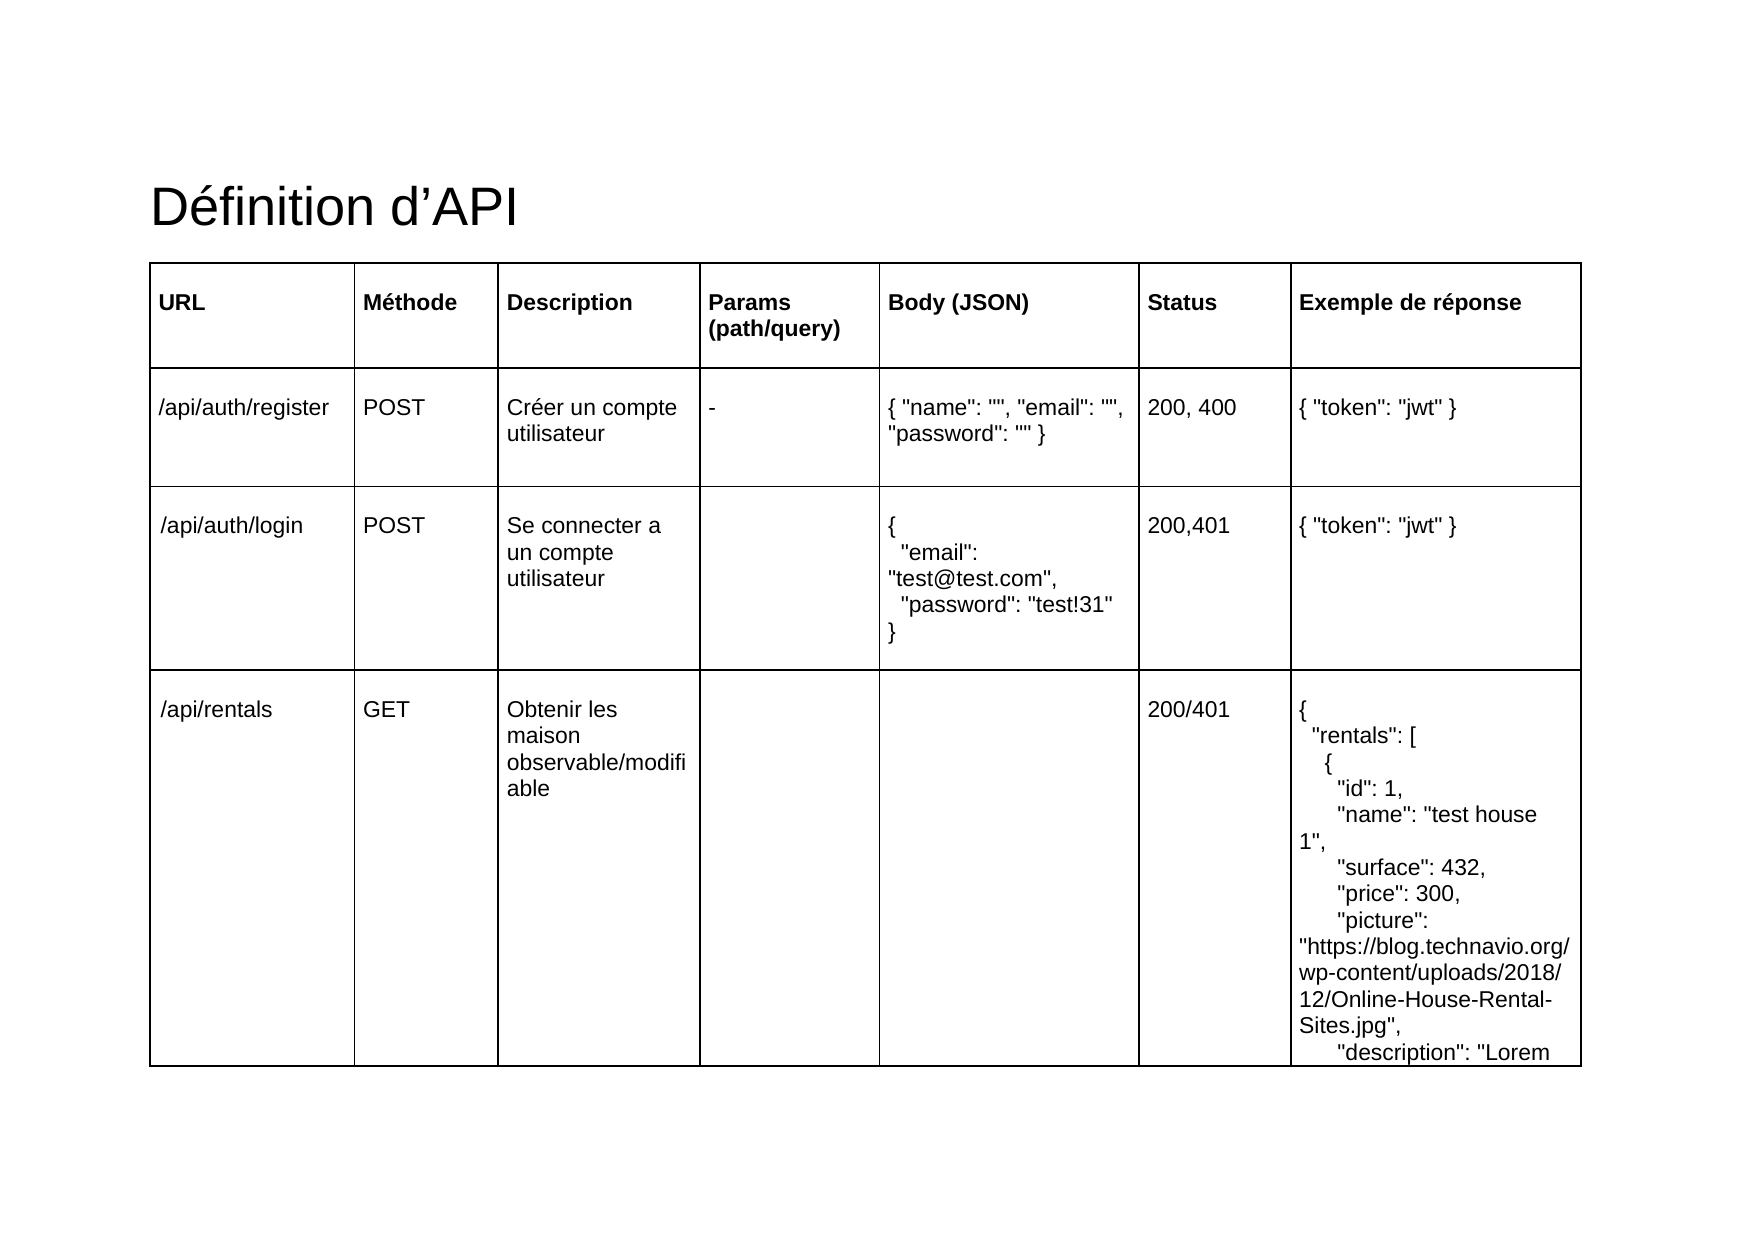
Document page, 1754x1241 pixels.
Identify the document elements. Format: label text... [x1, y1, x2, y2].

title Définition d’API [150, 175, 1604, 237]
table_header Params (path/query) [701, 264, 879, 367]
table_header Description [499, 264, 699, 367]
table_cell GET [355, 671, 497, 1065]
table_cell /api/auth/register [151, 369, 354, 486]
table_header Status [1140, 264, 1290, 367]
table_cell 200/401 [1140, 671, 1290, 1065]
table_cell [701, 671, 879, 1065]
table_header URL [151, 264, 354, 367]
table_cell 200,401 [1140, 487, 1290, 669]
table_cell { "token": "jwt" } [1292, 369, 1580, 486]
table_header Exemple de réponse [1292, 264, 1580, 367]
table_cell - [701, 369, 879, 486]
table_cell { "token": "jwt" } [1292, 487, 1580, 669]
table_cell { "rentals": [ { "id": 1, "name": "test house 1", "surface": 432, "price": 300, "picture": "https://blog.technavio.org/wp-content/uploads/2018/12/Online-House-Rental-Sites.jpg", "description": "Lorem [1292, 671, 1580, 1065]
table_cell /api/auth/login [151, 487, 354, 669]
table_cell { "name": "", "email": "", "password": "" } [880, 369, 1138, 486]
table_cell [701, 487, 879, 669]
table_cell /api/rentals [151, 671, 354, 1065]
table_cell Créer un compte utilisateur [499, 369, 699, 486]
table_header Méthode [355, 264, 497, 367]
table_cell Se connecter a un compte utilisateur [499, 487, 699, 669]
table_cell 200, 400 [1140, 369, 1290, 486]
table_cell POST [355, 487, 497, 669]
table_cell { "email": "test@test.com", "password": "test!31" } [880, 487, 1138, 669]
table_cell Obtenir les maison observable/modifiable [499, 671, 699, 1065]
table_cell [880, 671, 1138, 1065]
table_header Body (JSON) [880, 264, 1138, 367]
table_cell POST [355, 369, 497, 486]
